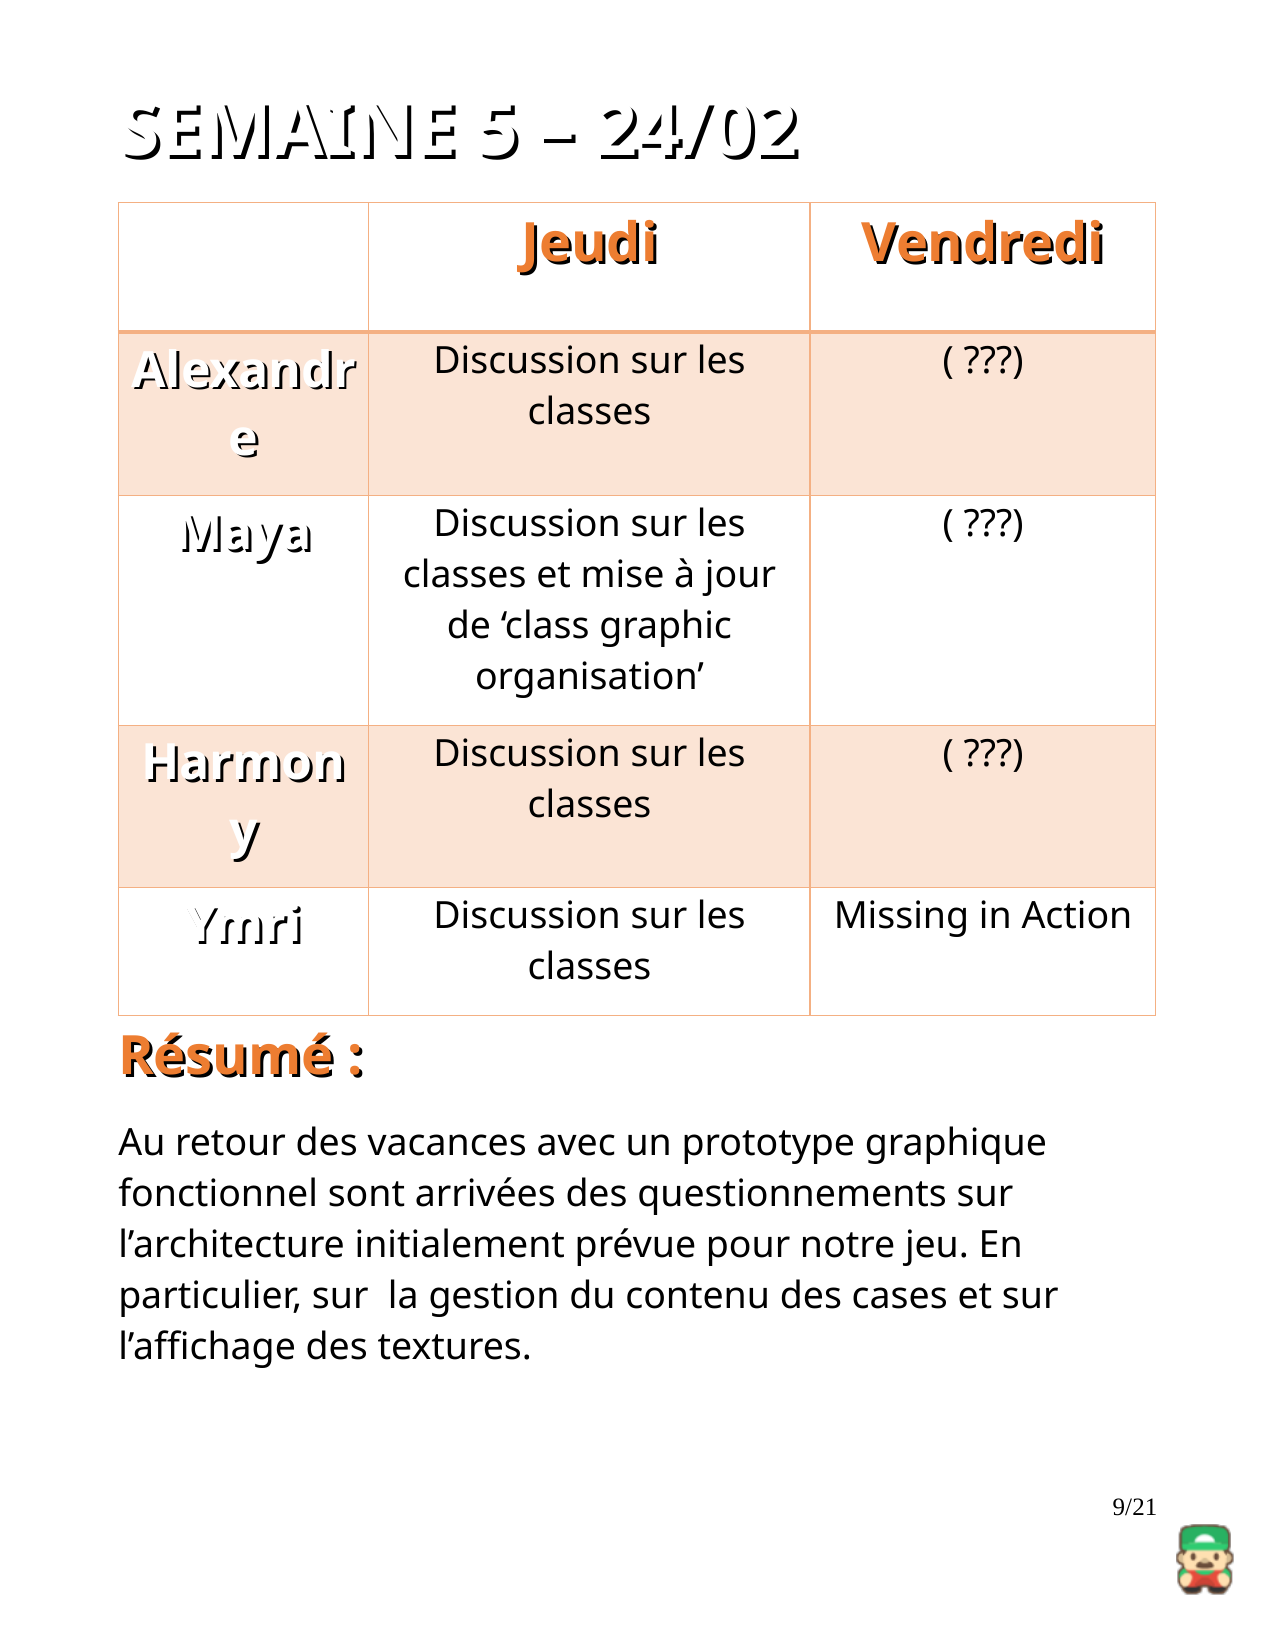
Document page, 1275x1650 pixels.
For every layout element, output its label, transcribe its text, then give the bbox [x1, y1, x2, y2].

table_header Jeudi [369, 203, 809, 330]
table_cell Missing in Action [811, 888, 1155, 1015]
table_cell Ymri [119, 888, 368, 1015]
table_cell Discussion sur les classes et mise à jour de ‘class graphic organisation’ [369, 496, 809, 725]
table_cell Discussion sur les classes [369, 726, 809, 887]
table_cell Alexandre [119, 334, 368, 495]
table_cell Discussion sur les classes [369, 888, 809, 1015]
text SEMAINE 5 – 24/02 [118, 75, 1157, 177]
table_cell Discussion sur les classes [369, 334, 809, 495]
table_cell ( ???) [811, 726, 1155, 887]
text Résumé : [118, 1016, 1157, 1090]
text Au retour des vacances avec un prototype graphique fonctionnel sont arrivées des questionnements sur l’architecture initialement prévue pour notre jeu. En particulier, sur la gestion du contenu des cases et sur l’affichage des textures. [118, 1115, 1157, 1370]
table_header [119, 203, 368, 330]
table_cell Harmony [119, 726, 368, 887]
table_cell ( ???) [811, 334, 1155, 495]
picture [1175, 1523, 1235, 1596]
table_header Vendredi [811, 203, 1155, 330]
table_cell Maya [119, 496, 368, 725]
table_cell ( ???) [811, 496, 1155, 725]
